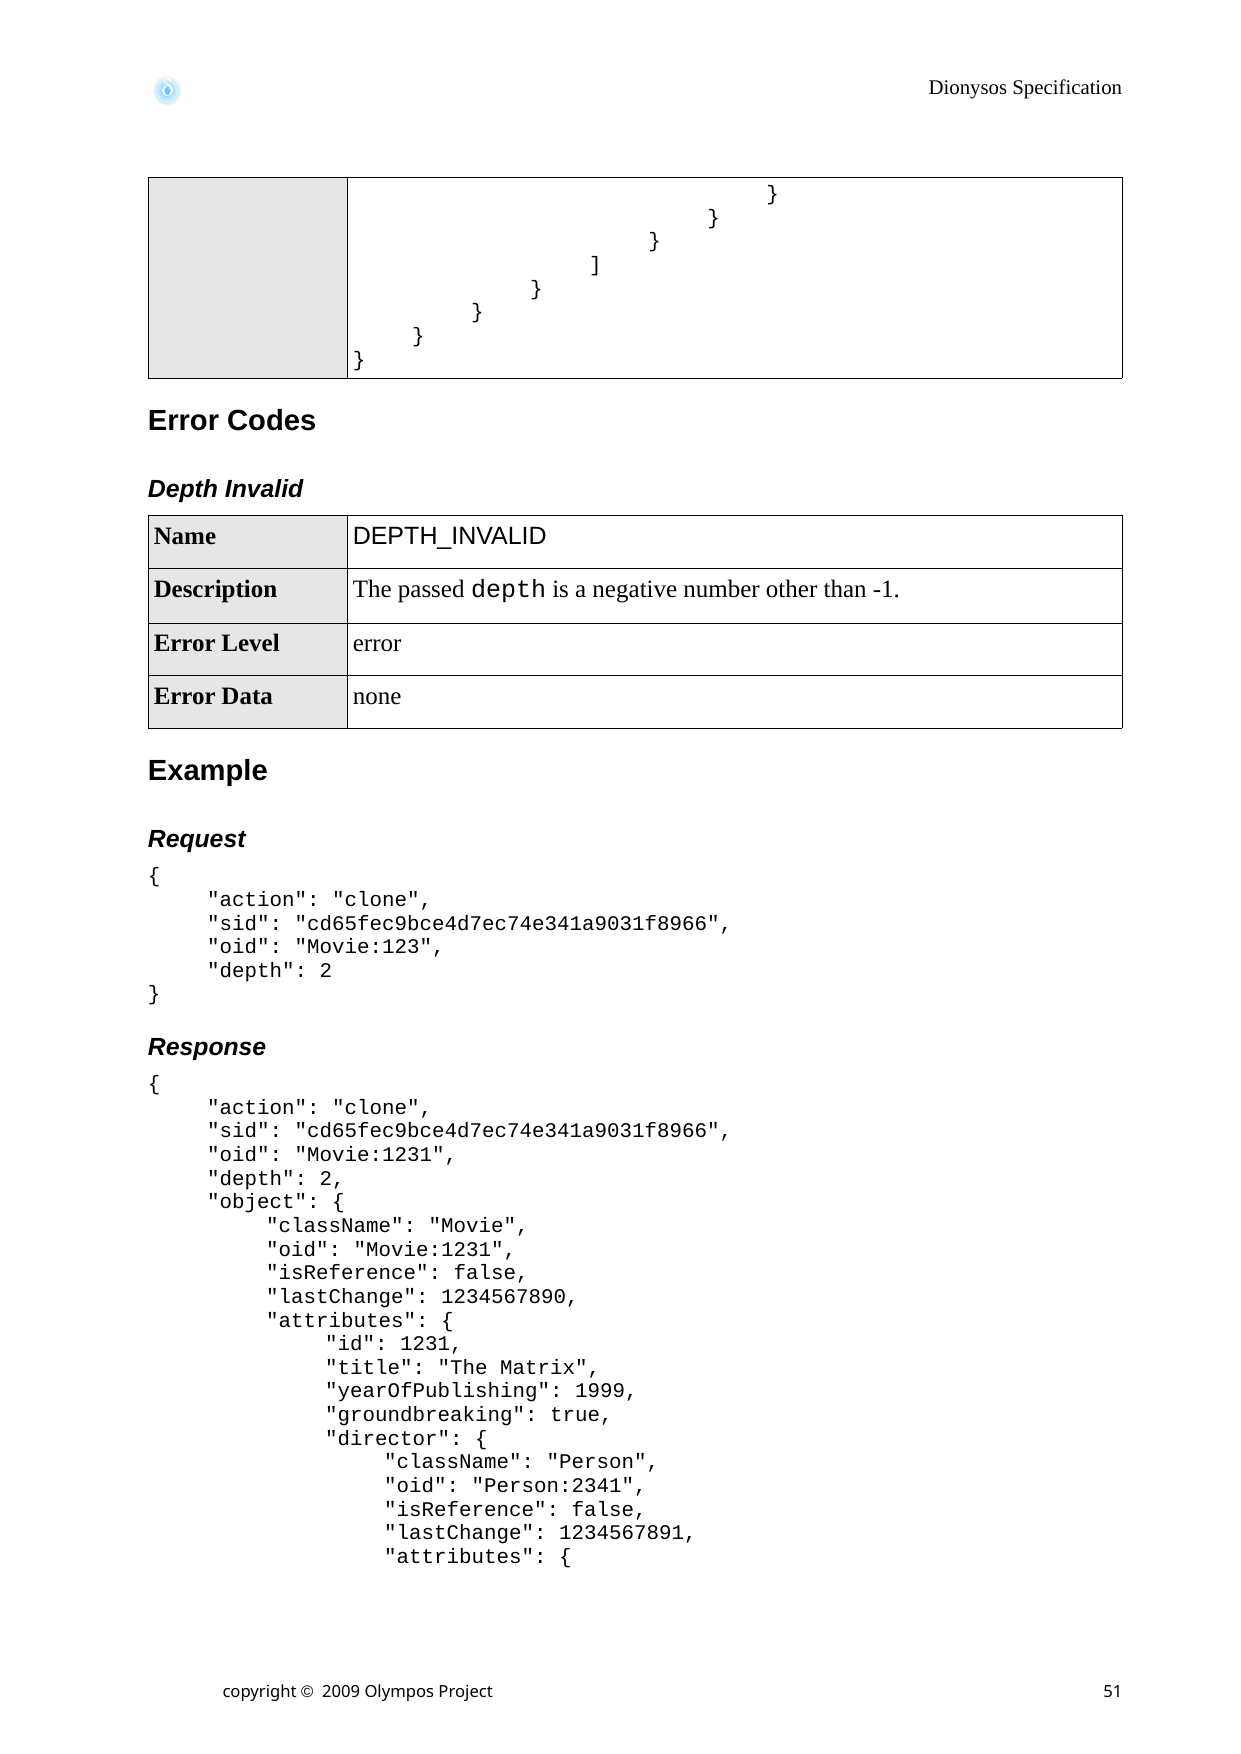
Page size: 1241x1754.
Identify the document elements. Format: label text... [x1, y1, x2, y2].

table_cell } } } ] } } } } [348, 178, 1122, 378]
table_cell [149, 178, 347, 378]
table_cell Description [149, 569, 347, 623]
text "depth": 2, [148, 1168, 1122, 1191]
text "action": "clone", [148, 889, 1122, 912]
text "depth": 2 [148, 960, 1122, 983]
text "attributes": { [148, 1546, 1122, 1570]
text "id": 1231, [148, 1333, 1122, 1357]
text "yearOfPublishing": 1999, [148, 1381, 1122, 1404]
table_cell error [348, 624, 1122, 675]
text "isReference": false, [148, 1262, 1122, 1286]
text "director": { [148, 1428, 1122, 1451]
text "attributes": { [148, 1309, 1122, 1333]
text "action": "clone", [148, 1097, 1122, 1120]
text "className": "Movie", [148, 1215, 1122, 1239]
text "oid": "Movie:123", [148, 936, 1122, 960]
text Error Codes [148, 403, 1122, 437]
text { [148, 865, 1122, 889]
table_header Name [149, 516, 347, 568]
text "oid": "Person:2341", [148, 1475, 1122, 1499]
text "groundbreaking": true, [148, 1404, 1122, 1428]
text "sid": "cd65fec9bce4d7ec74e341a9031f8966", [148, 912, 1122, 936]
table_header DEPTH_INVALID [348, 516, 1122, 568]
text Depth Invalid [148, 474, 1122, 503]
text { [148, 1073, 1122, 1097]
text "object": { [148, 1191, 1122, 1215]
text "lastChange": 1234567891, [148, 1522, 1122, 1546]
table_cell none [348, 676, 1122, 728]
table_cell Error Level [149, 624, 347, 675]
text "oid": "Movie:1231", [148, 1239, 1122, 1262]
text Request [148, 824, 1122, 853]
picture [152, 75, 184, 106]
text "sid": "cd65fec9bce4d7ec74e341a9031f8966", [148, 1120, 1122, 1144]
text "title": "The Matrix", [148, 1357, 1122, 1381]
text Response [148, 1032, 1122, 1061]
text "oid": "Movie:1231", [148, 1144, 1122, 1168]
text } [148, 983, 1122, 1007]
text "lastChange": 1234567890, [148, 1286, 1122, 1309]
text Example [148, 753, 1122, 787]
text "className": "Person", [148, 1451, 1122, 1475]
text "isReference": false, [148, 1499, 1122, 1522]
table_cell The passed depth is a negative number other than -1. [348, 569, 1122, 623]
table_cell Error Data [149, 676, 347, 728]
